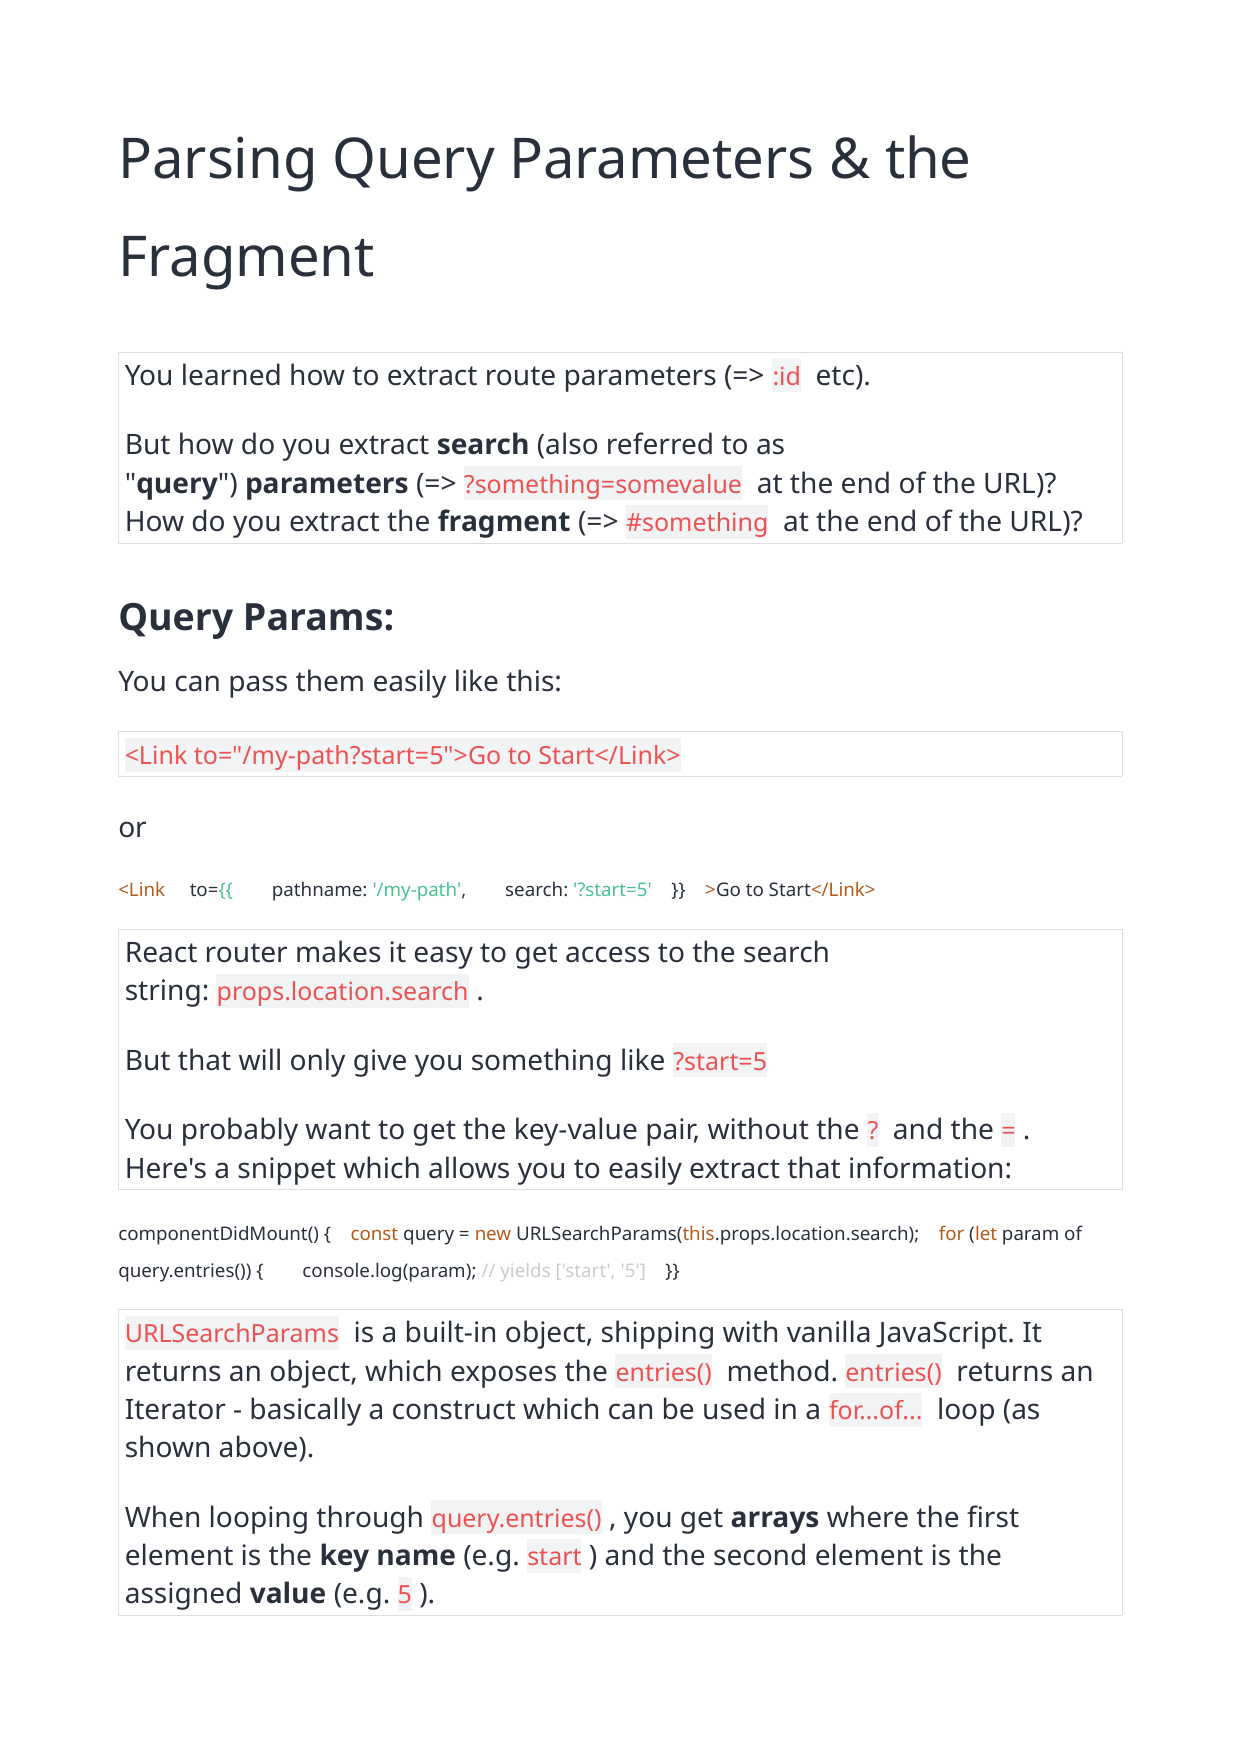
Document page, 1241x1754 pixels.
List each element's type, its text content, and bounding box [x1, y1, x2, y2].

text You can pass them easily like this: [118, 662, 1122, 700]
text Parsing Query Parameters & the Fragment [118, 118, 1122, 293]
text When looping through query.entries() , you get arrays where the first element is the key name (e.g. start ) and the second element is the assigned value (e.g. 5 ). [119, 1494, 1122, 1615]
text But how do you extract search (also referred to as "query") parameters (=> ?something=somevalue at the end of the URL)? How do you extract the fragment (=> #something at the end of the URL)? [119, 421, 1122, 543]
text URLSearchParams is a built-in object, shipping with vanilla JavaScript. It returns an object, which exposes the entries() method. entries() returns an Iterator - basically a construct which can be used in a for...of... loop (as shown above). [119, 1310, 1122, 1466]
text You probably want to get the key-value pair, without the ? and the = . Here's a snippet which allows you to easily extract that information: [119, 1106, 1122, 1189]
text componentDidMount() { const query = new URLSearchParams(this.props.location.search); for (let param of query.entries()) { console.log(param); // yields ['start', '5'] }} [118, 1221, 1122, 1283]
text <Link to={‌{ pathname: '/my-path', search: '?start=5' }} >Go to Start</Link> [118, 877, 1122, 902]
text <Link to="/my-path?start=5">Go to Start</Link> [119, 732, 1122, 776]
subtitle Query Params: [118, 590, 1122, 641]
text But that will only give you something like ?start=5 [119, 1037, 1122, 1078]
text React router makes it easy to get access to the search string: props.location.search . [119, 930, 1122, 1009]
text You learned how to extract route parameters (=> :id etc). [119, 353, 1122, 393]
text or [118, 807, 1122, 846]
